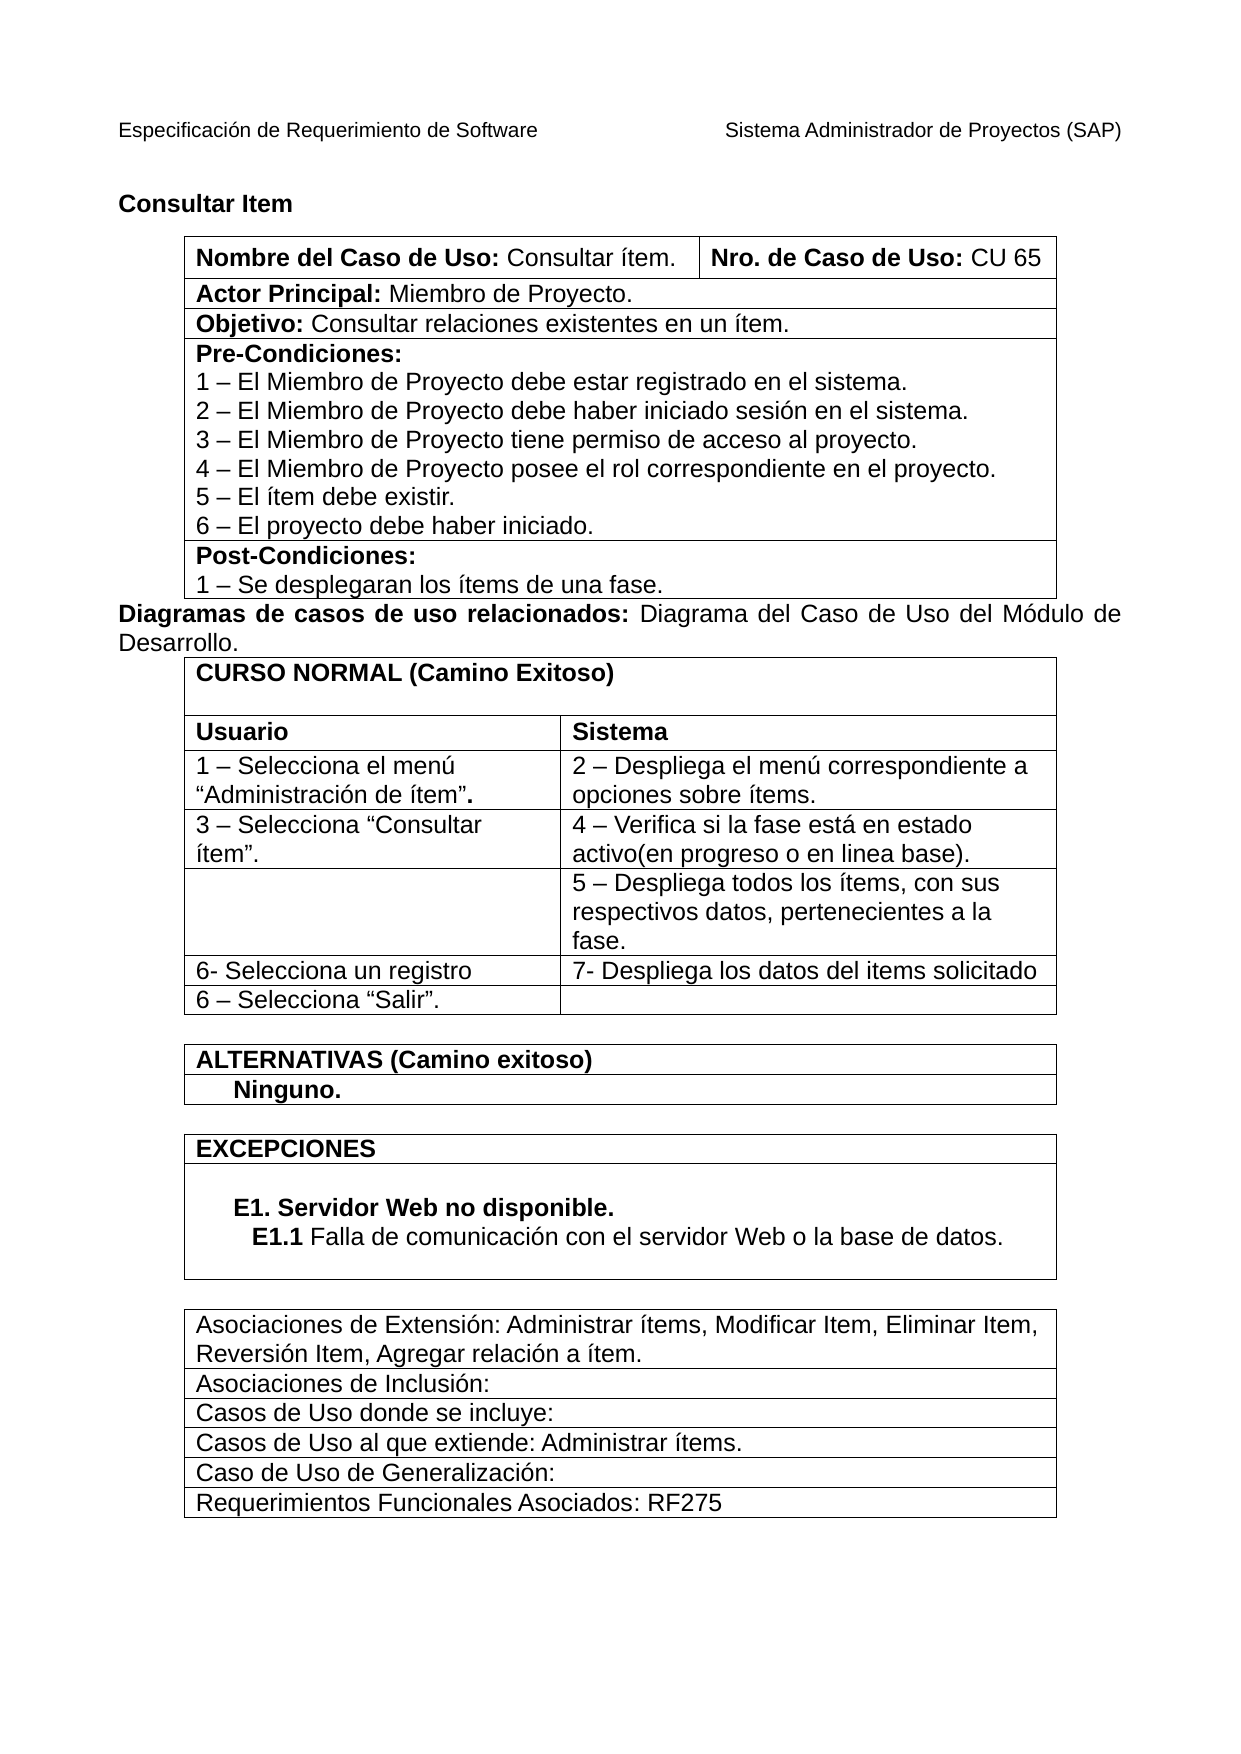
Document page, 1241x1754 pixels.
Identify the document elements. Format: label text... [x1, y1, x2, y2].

table_cell Objetivo: Consultar relaciones existentes en un ítem. [185, 309, 1056, 337]
table_cell 3 – Selecciona “Consultar ítem”. [185, 810, 560, 867]
table_cell 5 – Despliega todos los ítems, con sus respectivos datos, pertenecientes a la fase. [561, 869, 1056, 955]
table_cell Casos de Uso al que extiende: Administrar ítems. [185, 1428, 1056, 1457]
table_cell [561, 986, 1056, 1014]
table_cell Post-Condiciones: 1 – Se desplegaran los ítems de una fase. [185, 541, 1056, 598]
table_cell Pre-Condiciones: 1 – El Miembro de Proyecto debe estar registrado en el sistema. 2 – El Miembro de Proyecto debe haber iniciado sesión en el sistema. 3 – El Miembro de Proyecto tiene permiso de acceso al proyecto. 4 – El Miembro de Proyecto posee el rol correspondiente en el proyecto. 5 – El ítem debe existir. 6 – El proyecto debe haber iniciado. [185, 339, 1056, 540]
table_header Asociaciones de Extensión: Administrar ítems, Modificar Item, Eliminar Item, Reversión Item, Agregar relación a ítem. [185, 1310, 1056, 1368]
table_header ALTERNATIVAS (Camino exitoso) [185, 1045, 1056, 1074]
text Diagramas de casos de uso relacionados: Diagrama del Caso de Uso del Módulo de Desarrollo. [118, 599, 1122, 657]
table_cell 6 – Selecciona “Salir”. [185, 986, 560, 1014]
table_cell 7- Despliega los datos del items solicitado [561, 956, 1056, 984]
table_cell 1 – Selecciona el menú “Administración de ítem”. [185, 751, 560, 809]
table_cell [185, 869, 560, 955]
table_header Nro. de Caso de Uso: CU 65 [700, 237, 1056, 278]
table_cell Asociaciones de Inclusión: [185, 1369, 1056, 1397]
table_cell Usuario [185, 716, 560, 750]
table_cell Ninguno. [185, 1075, 1056, 1104]
table_cell Caso de Uso de Generalización: [185, 1458, 1056, 1487]
table_cell Sistema [561, 716, 1056, 750]
table_cell Casos de Uso donde se incluye: [185, 1399, 1056, 1427]
table_cell E1. Servidor Web no disponible. E1.1 Falla de comunicación con el servidor Web o la base de datos. [185, 1164, 1056, 1279]
table_header CURSO NORMAL (Camino Exitoso) [185, 658, 1056, 715]
table_cell 2 – Despliega el menú correspondiente a opciones sobre ítems. [561, 751, 1056, 809]
text Consultar Item [118, 189, 1122, 218]
table_cell 6- Selecciona un registro [185, 956, 560, 984]
table_cell 4 – Verifica si la fase está en estado activo(en progreso o en linea base). [561, 810, 1056, 867]
table_header Nombre del Caso de Uso: Consultar ítem. [185, 237, 699, 278]
table_cell Requerimientos Funcionales Asociados: RF275 [185, 1488, 1056, 1517]
table_header EXCEPCIONES [185, 1135, 1056, 1163]
table_cell Actor Principal: Miembro de Proyecto. [185, 279, 1056, 308]
